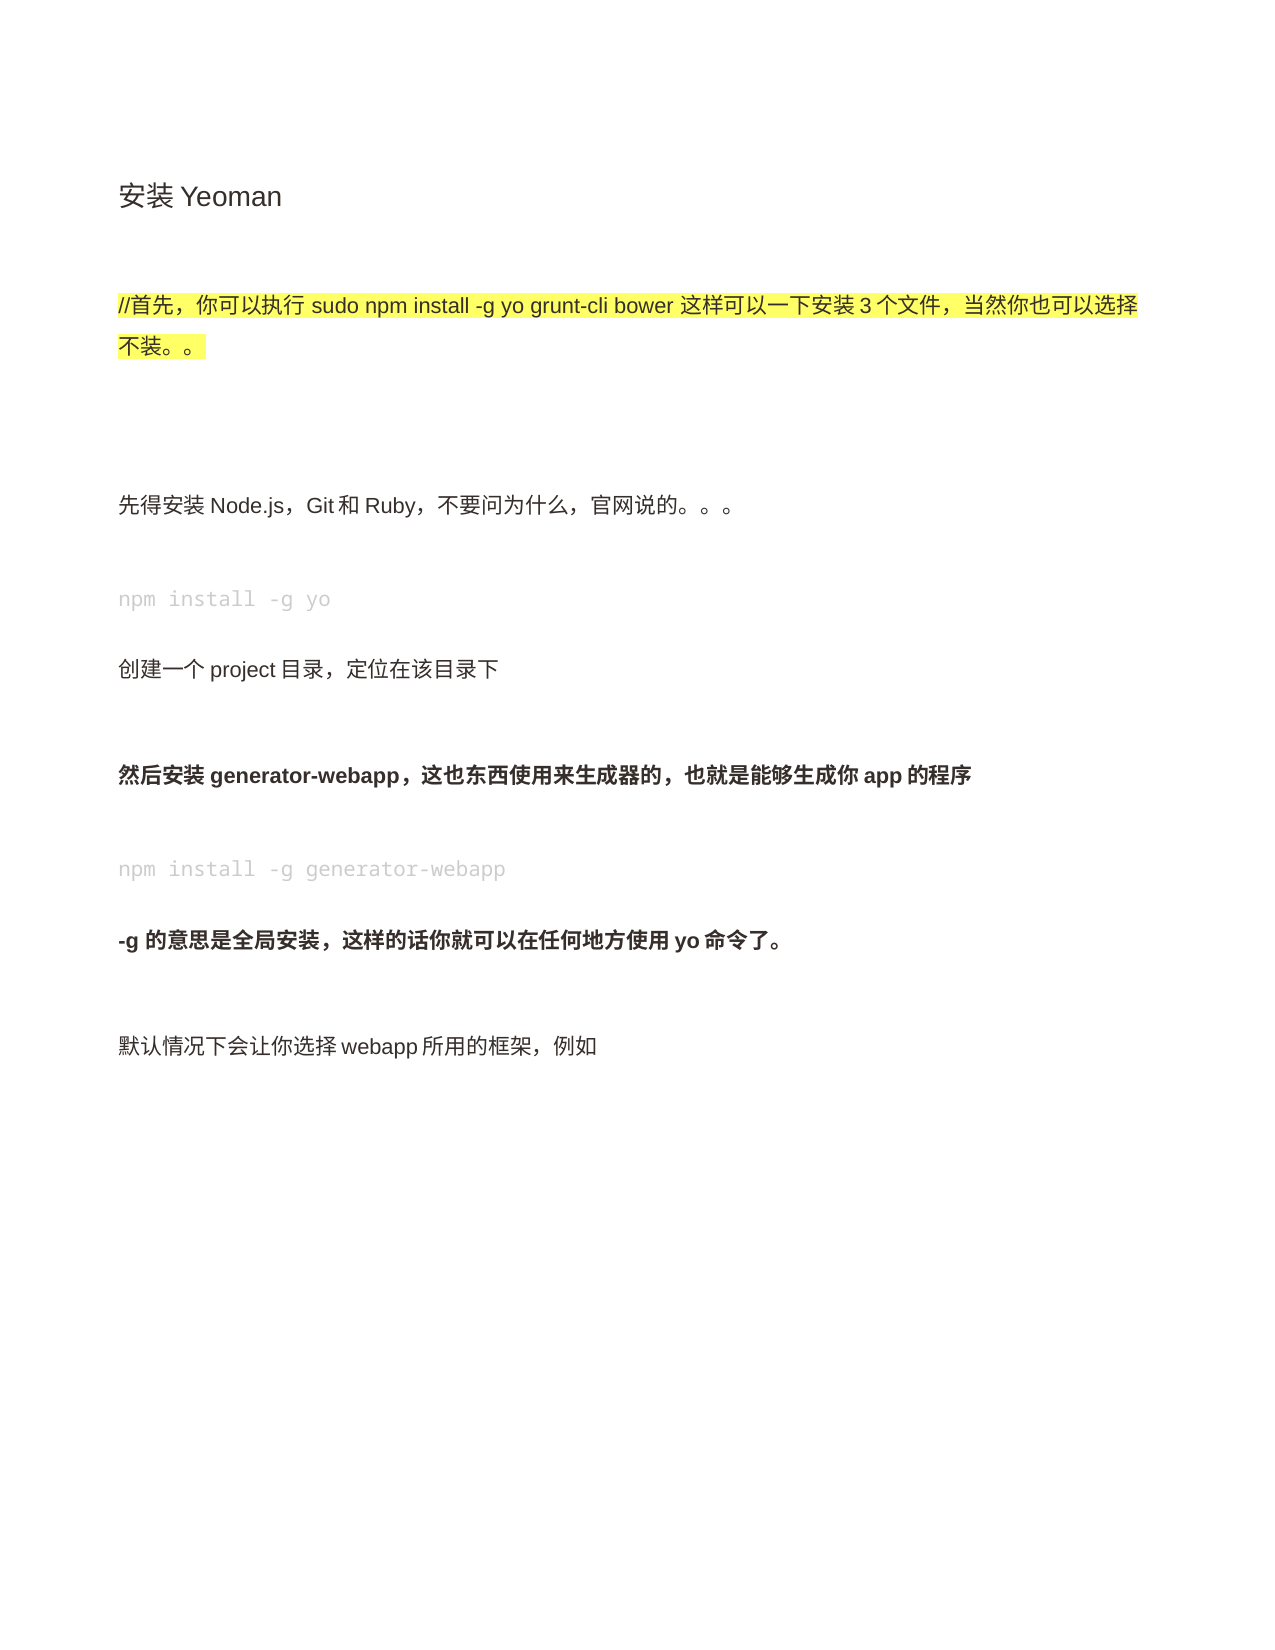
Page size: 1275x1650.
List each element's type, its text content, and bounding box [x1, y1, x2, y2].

text npm install -g generator-webapp [118, 854, 1157, 883]
text //首先，你可以执行 sudo npm install -g yo grunt-cli bower 这样可以一下安装3个文件，当然你也可以选择不装。。 [118, 277, 1157, 359]
text 默认情况下会让你选择webapp所用的框架，例如 [118, 1018, 1157, 1059]
text 然后安装generator-webapp，这也东西使用来生成器的，也就是能够生成你app的程序 [118, 748, 1157, 788]
text 创建一个project目录，定位在该目录下 [118, 642, 1157, 682]
text 先得安装Node.js，Git和Ruby，不要问为什么，官网说的。。。 [118, 477, 1157, 518]
text -g 的意思是全局安装，这样的话你就可以在任何地方使用yo命令了。 [118, 912, 1157, 953]
text npm install -g yo [118, 584, 1157, 612]
text 安装Yeoman [118, 171, 1157, 212]
